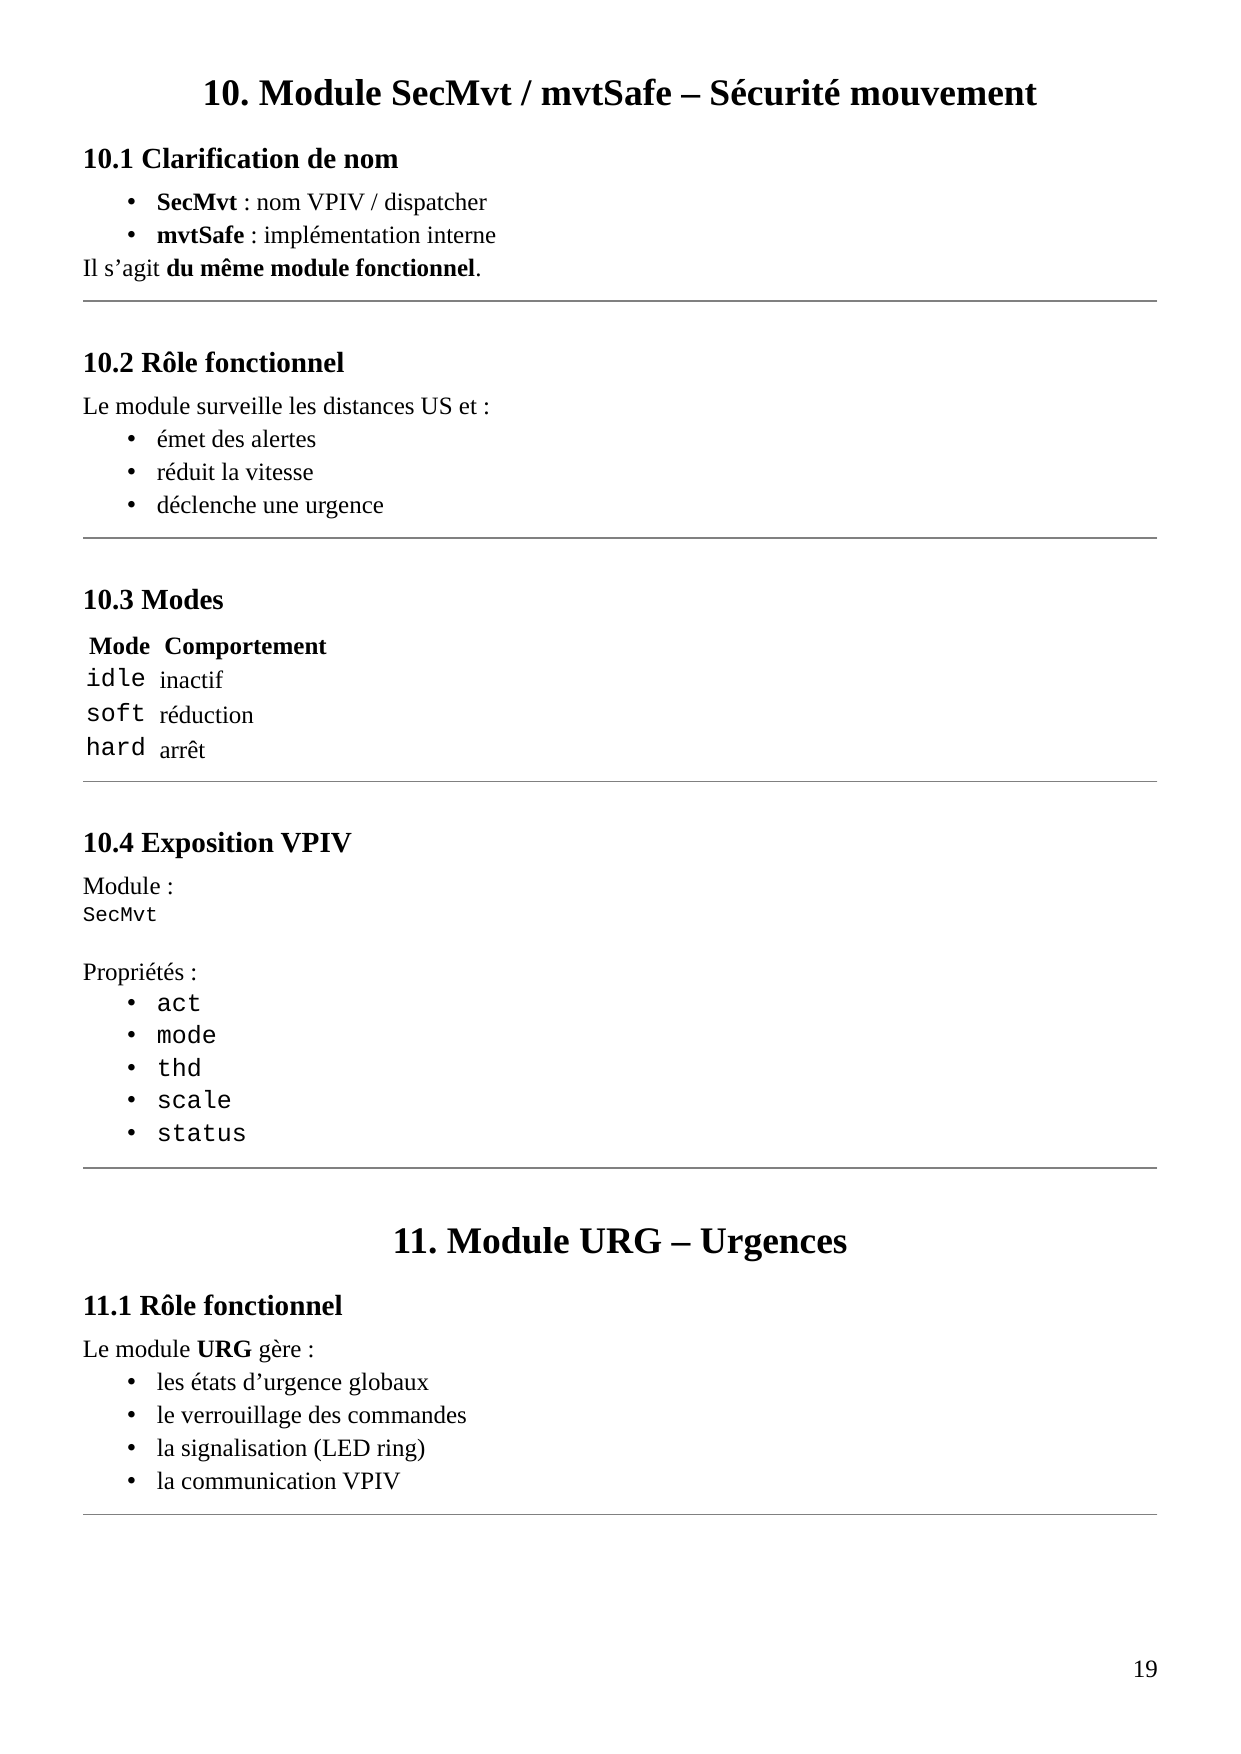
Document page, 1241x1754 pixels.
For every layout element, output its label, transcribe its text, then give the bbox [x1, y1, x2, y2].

list scale [127, 1088, 1157, 1116]
text Il s’agit du même module fonctionnel. [83, 253, 1157, 282]
list SecMvt : nom VPIV / dispatcher [127, 187, 1157, 216]
table_cell soft [83, 697, 156, 732]
list les états d’urgence globaux [127, 1367, 1157, 1396]
subtitle 10. Module SecMvt / mvtSafe – Sécurité mouvement [83, 71, 1157, 114]
table_header Mode [83, 628, 156, 663]
table_cell idle [83, 663, 156, 697]
list thd [127, 1055, 1157, 1084]
list mode [127, 1023, 1157, 1051]
table_cell inactif [156, 663, 334, 697]
table_cell réduction [156, 697, 334, 732]
list act [127, 990, 1157, 1019]
list status [127, 1120, 1157, 1149]
subtitle 10.1 Clarification de nom [83, 141, 1157, 174]
text Propriétés : [83, 957, 1157, 986]
list émet des alertes [127, 424, 1157, 453]
table_cell arrêt [156, 732, 334, 766]
list la communication VPIV [127, 1466, 1157, 1495]
list déclenche une urgence [127, 490, 1157, 519]
text Le module surveille les distances US et : [83, 391, 1157, 420]
list le verrouillage des commandes [127, 1400, 1157, 1429]
table_header Comportement [156, 628, 334, 663]
subtitle 10.4 Exposition VPIV [83, 825, 1157, 859]
list réduit la vitesse [127, 457, 1157, 486]
subtitle 10.2 Rôle fonctionnel [83, 345, 1157, 378]
text Le module URG gère : [83, 1334, 1157, 1363]
subtitle 10.3 Modes [83, 582, 1157, 616]
text SecMvt [83, 904, 1157, 928]
table_cell hard [83, 732, 156, 766]
subtitle 11. Module URG – Urgences [83, 1218, 1157, 1261]
text Module : [83, 871, 1157, 900]
list mvtSafe : implémentation interne [127, 220, 1157, 249]
list la signalisation (LED ring) [127, 1433, 1157, 1462]
subtitle 11.1 Rôle fonctionnel [83, 1288, 1157, 1322]
